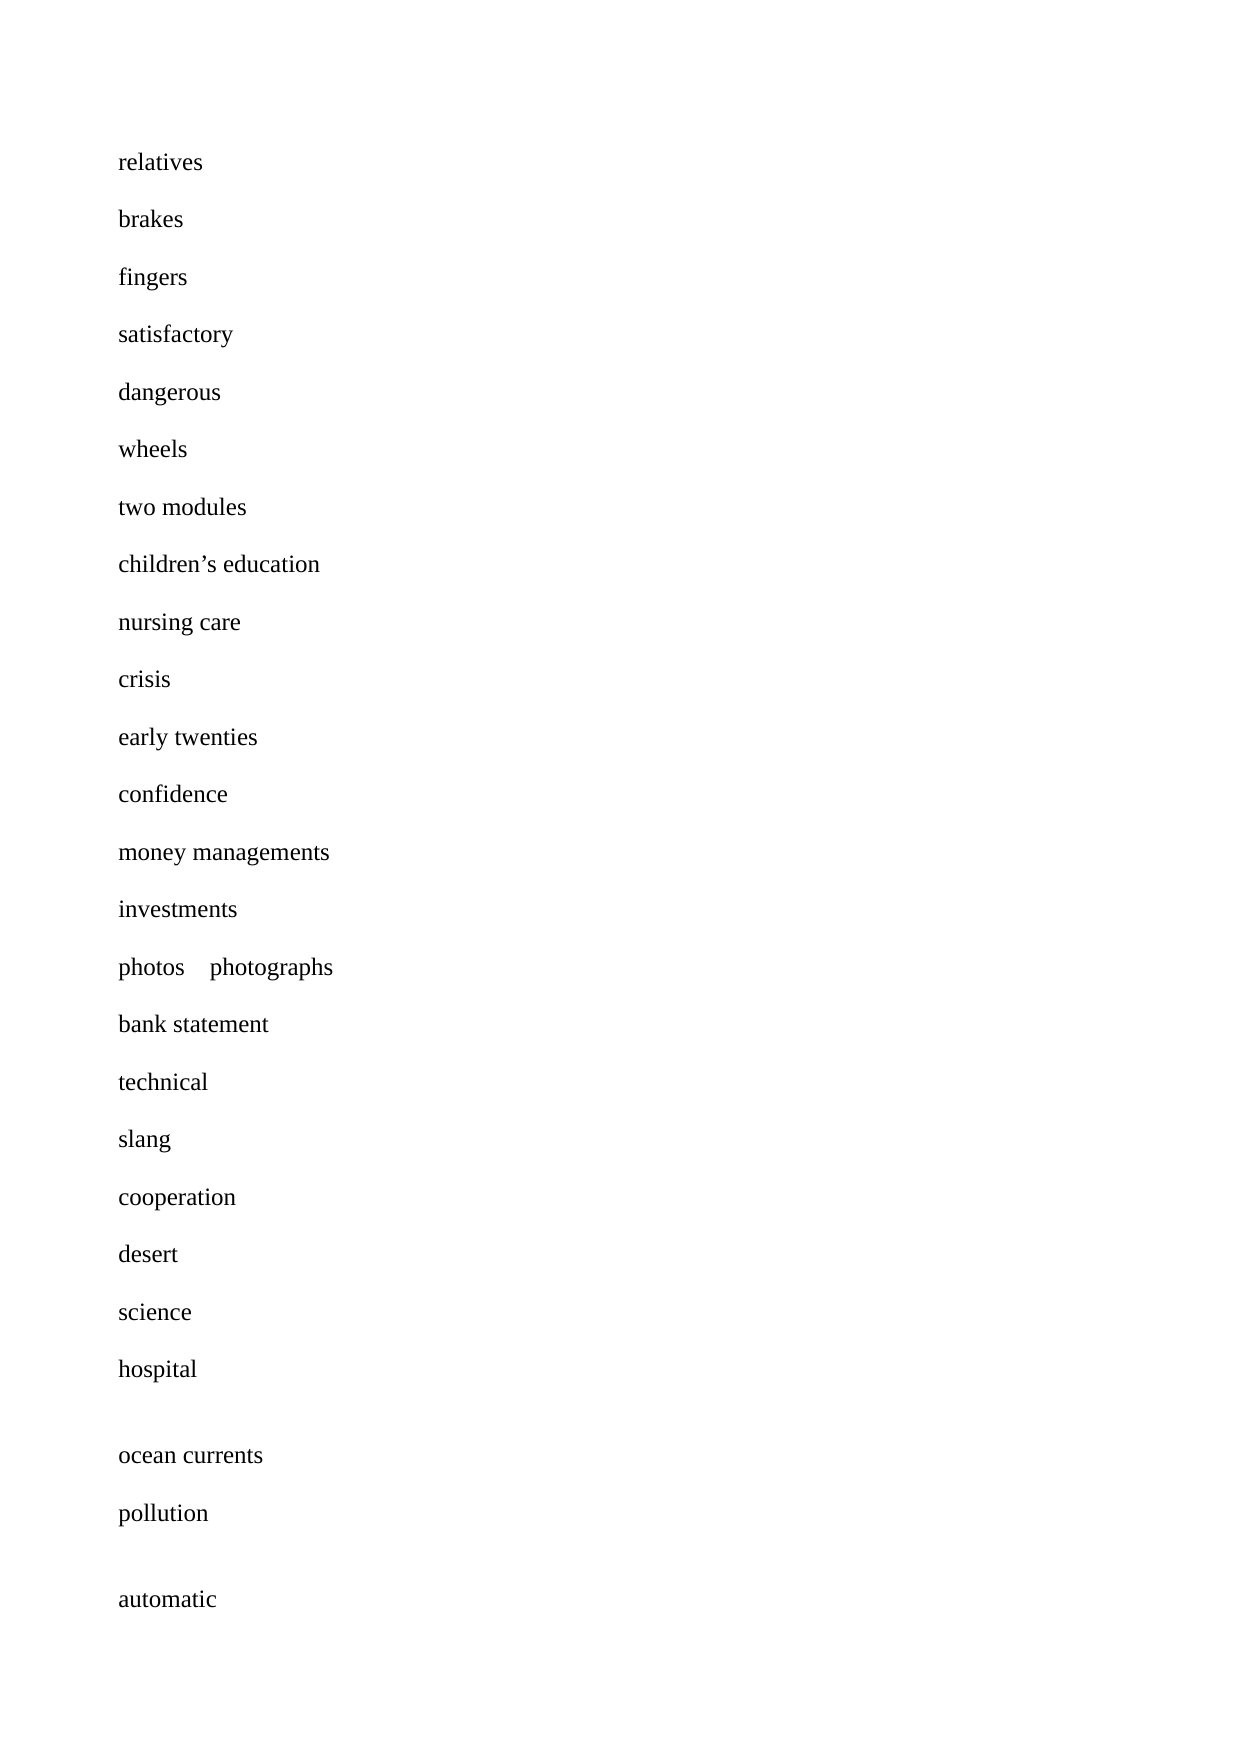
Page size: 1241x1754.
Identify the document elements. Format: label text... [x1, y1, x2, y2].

text pollution [118, 1498, 1122, 1527]
text nursing care [118, 607, 1122, 636]
text photos photographs [118, 952, 1122, 981]
text cooperation [118, 1182, 1122, 1211]
text science [118, 1297, 1122, 1326]
text technical [118, 1067, 1122, 1096]
text desert [118, 1239, 1122, 1268]
text children’s education [118, 549, 1122, 578]
text bank statement [118, 1009, 1122, 1038]
text wheels [118, 434, 1122, 463]
text two modules [118, 492, 1122, 521]
text confidence [118, 779, 1122, 808]
text relatives [118, 147, 1122, 176]
text investments [118, 894, 1122, 923]
text fingers [118, 262, 1122, 291]
text slang [118, 1124, 1122, 1153]
text money managements [118, 837, 1122, 866]
text early twenties [118, 722, 1122, 751]
text ocean currents [118, 1441, 1122, 1469]
text automatic [118, 1584, 1122, 1613]
text satisfactory [118, 319, 1122, 348]
text dangerous [118, 377, 1122, 406]
text brakes [118, 204, 1122, 233]
text hospital [118, 1354, 1122, 1383]
text crisis [118, 664, 1122, 693]
